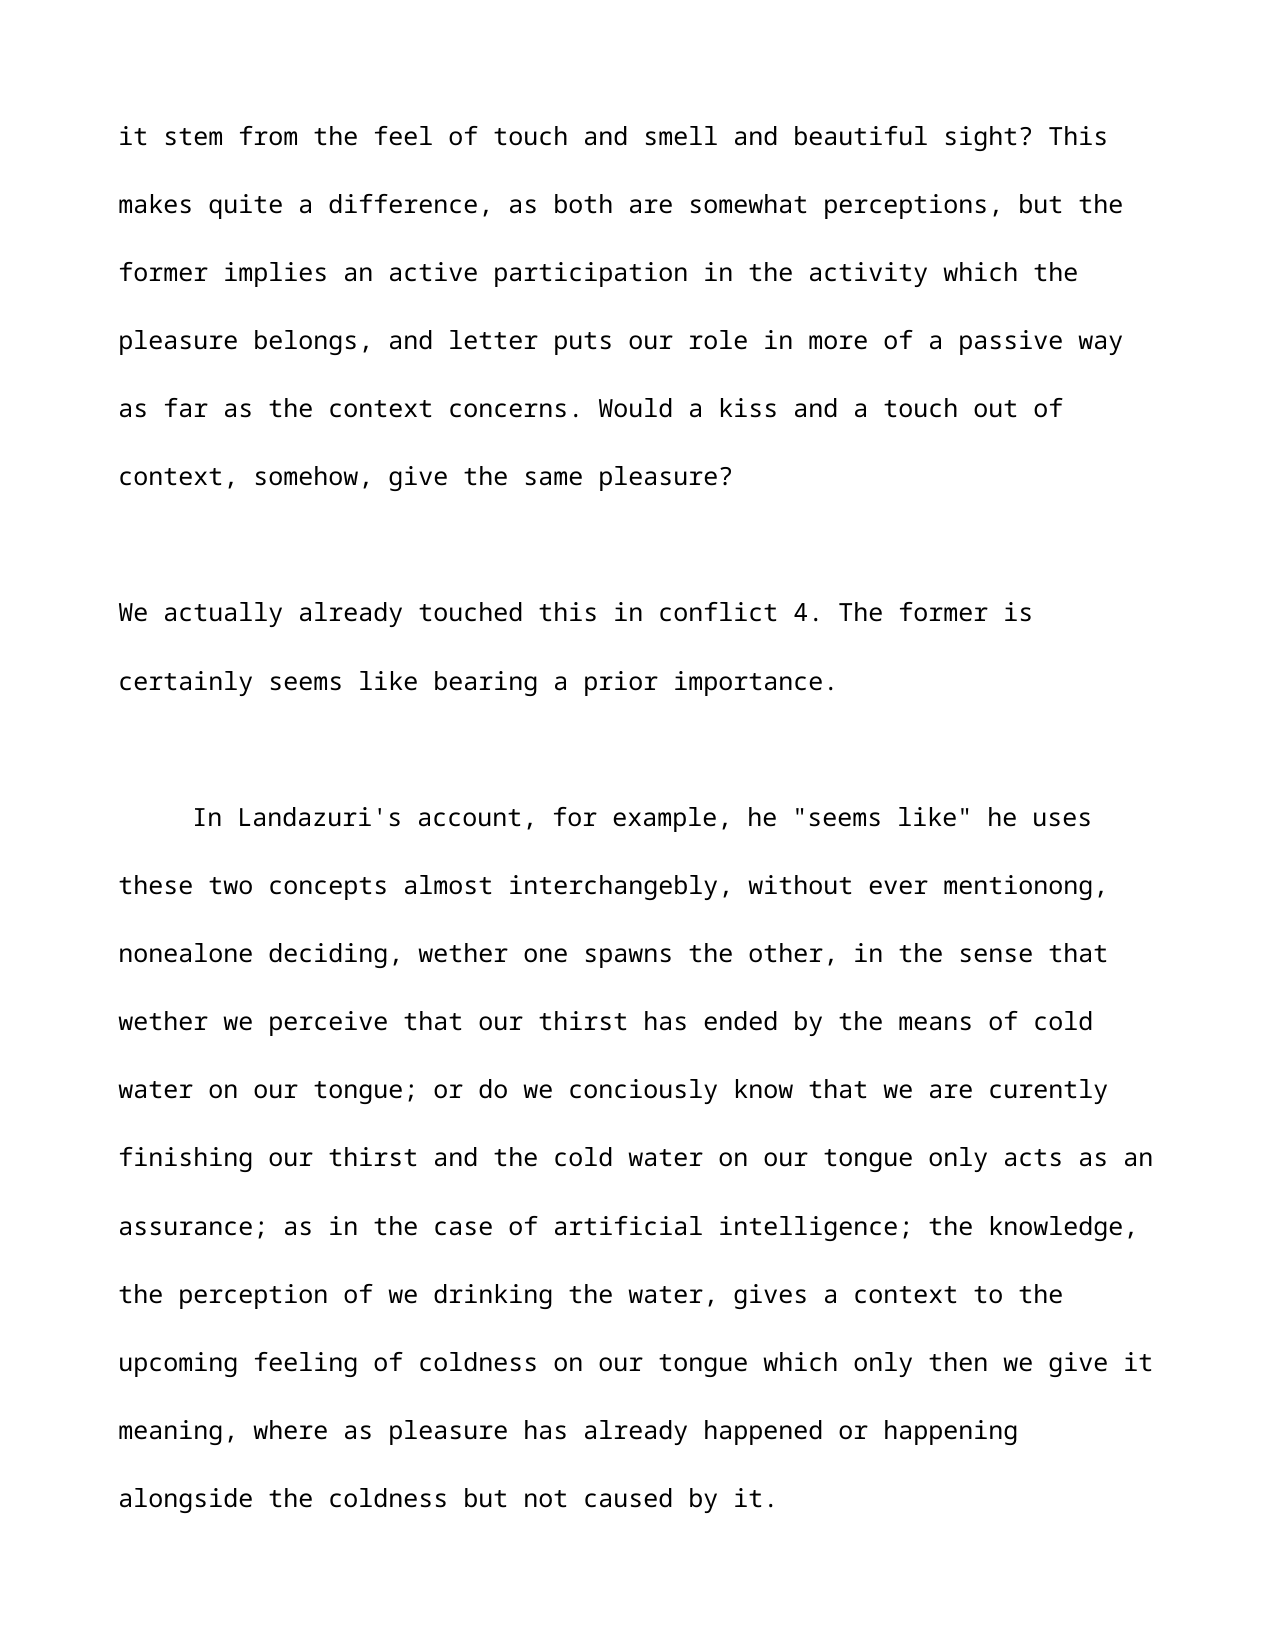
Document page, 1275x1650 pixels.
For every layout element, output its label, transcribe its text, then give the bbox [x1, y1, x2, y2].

text it stem from the feel of touch and smell and beautiful sight? This makes quite a difference, as both are somewhat perceptions, but the former implies an active participation in the activity which the pleasure belongs, and letter puts our role in more of a passive way as far as the context concerns. Would a kiss and a touch out of context, somehow, give the same pleasure? [118, 118, 1157, 493]
text We actually already touched this in conflict 4. The former is certainly seems like bearing a prior importance. [118, 595, 1157, 697]
text In Landazuri's account, for example, he "seems like" he uses these two concepts almost interchangebly, without ever mentionong, nonealone deciding, wether one spawns the other, in the sense that wether we perceive that our thirst has ended by the means of cold water on our tongue; or do we conciously know that we are curently finishing our thirst and the cold water on our tongue only acts as an assurance; as in the case of artificial intelligence; the knowledge, the perception of we drinking the water, gives a context to the upcoming feeling of coldness on our tongue which only then we give it meaning, where as pleasure has already happened or happening alongside the coldness but not caused by it. [118, 799, 1157, 1515]
